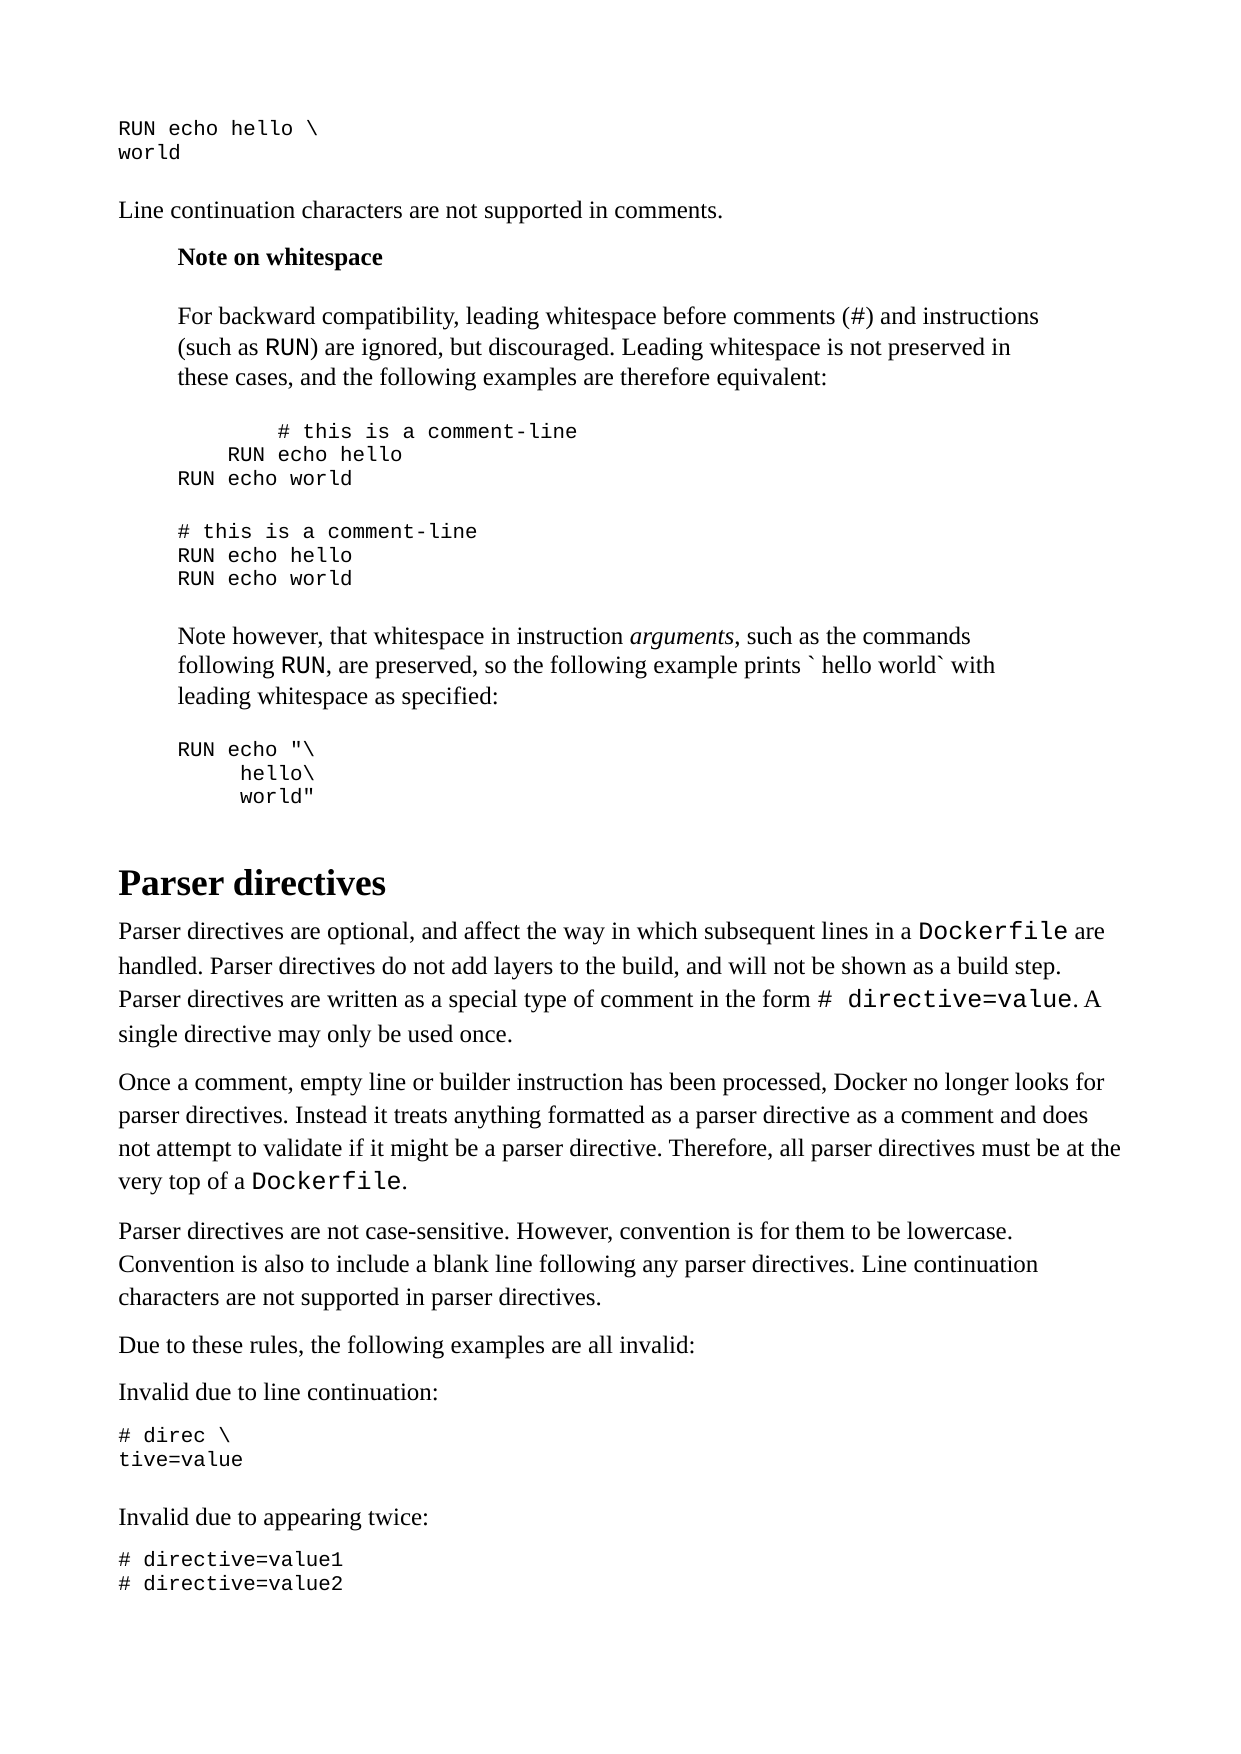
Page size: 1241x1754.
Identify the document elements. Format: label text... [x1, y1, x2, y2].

text RUN echo hello [177, 444, 1063, 468]
text world" [177, 787, 1063, 810]
text For backward compatibility, leading whitespace before comments (#) and instructions (such as RUN) are ignored, but discouraged. Leading whitespace is not preserved in these cases, and the following examples are therefore equivalent: [177, 301, 1063, 391]
text RUN echo world [177, 568, 1063, 592]
text world [118, 142, 1122, 165]
text Note on whitespace [177, 242, 1063, 271]
text Note however, that whitespace in instruction arguments, such as the commands following RUN, are preserved, so the following example prints ` hello world` with leading whitespace as specified: [177, 621, 1063, 710]
text RUN echo world [177, 468, 1063, 492]
text # directive=value2 [118, 1573, 1122, 1597]
text RUN echo "\ [177, 739, 1063, 763]
text # this is a comment-line [177, 421, 1063, 444]
text tive=value [118, 1448, 1122, 1472]
text # directive=value1 [118, 1549, 1122, 1573]
text Once a comment, empty line or builder instruction has been processed, Docker no longer looks for parser directives. Instead it treats anything formatted as a parser directive as a comment and does not attempt to validate if it might be a parser directive. Therefore, all parser directives must be at the very top of a Dockerfile. [118, 1067, 1122, 1197]
text Invalid due to line continuation: [118, 1377, 1122, 1406]
text # this is a comment-line [177, 521, 1063, 545]
text # direc \ [118, 1425, 1122, 1448]
text hello\ [177, 763, 1063, 787]
subtitle Parser directives [118, 861, 1122, 904]
text Parser directives are optional, and affect the way in which subsequent lines in a Dockerfile are handled. Parser directives do not add layers to the build, and will not be shown as a build step. Parser directives are written as a special type of comment in the form # directive=value. A single directive may only be used once. [118, 916, 1122, 1048]
text RUN echo hello \ [118, 118, 1122, 142]
text RUN echo hello [177, 545, 1063, 568]
text Invalid due to appearing twice: [118, 1502, 1122, 1530]
text Parser directives are not case-sensitive. However, convention is for them to be lowercase. Convention is also to include a blank line following any parser directives. Line continuation characters are not supported in parser directives. [118, 1216, 1122, 1311]
text Line continuation characters are not supported in comments. [118, 195, 1122, 224]
text Due to these rules, the following examples are all invalid: [118, 1330, 1122, 1358]
